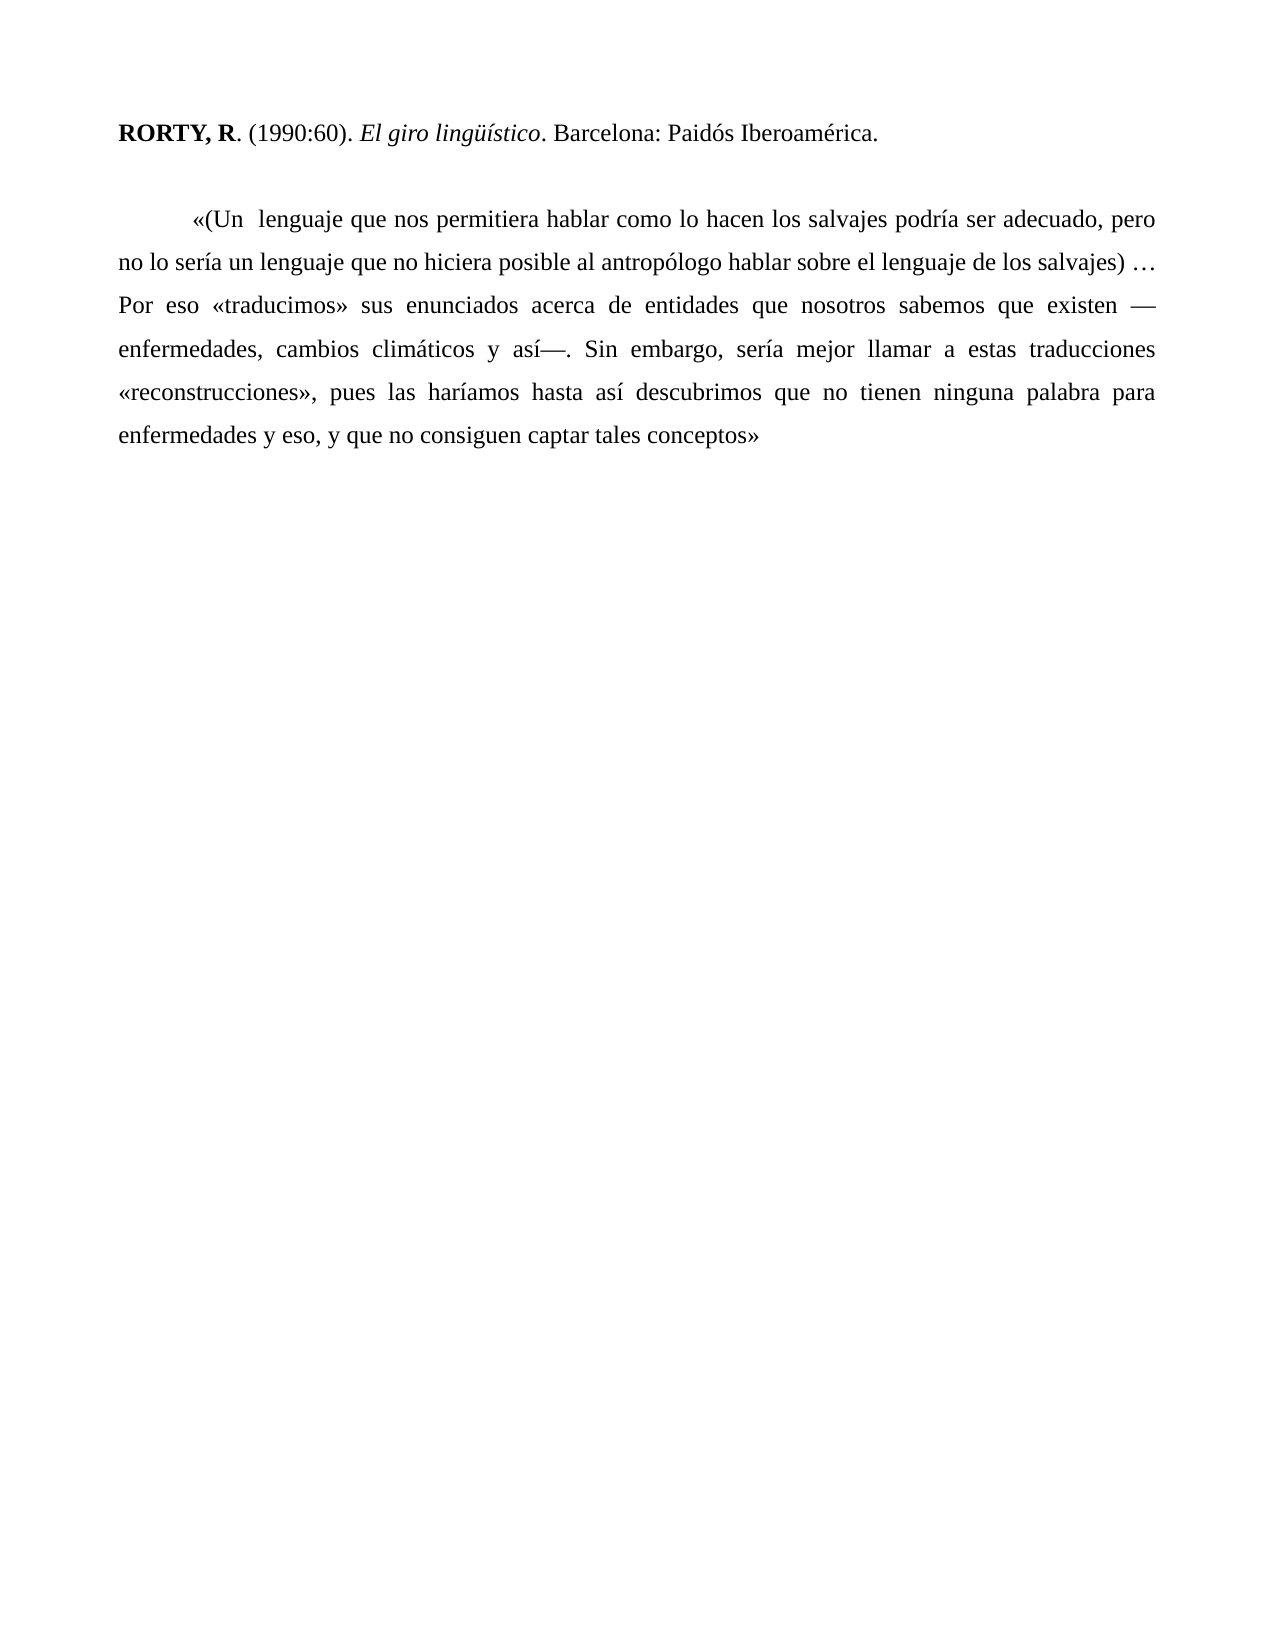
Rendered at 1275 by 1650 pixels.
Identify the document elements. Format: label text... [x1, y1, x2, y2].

text «(Un lenguaje que nos permitiera hablar como lo hacen los salvajes podría ser adecuado, pero no lo sería un lenguaje que no hiciera posible al antropólogo hablar sobre el lenguaje de los salvajes) … Por eso «traducimos» sus enunciados acerca de entidades que nosotros sabemos que existen —enfermedades, cambios climáticos y así—. Sin embargo, sería mejor llamar a estas traducciones «reconstrucciones», pues las haríamos hasta así descubrimos que no tienen ninguna palabra para enfermedades y eso, y que no consiguen captar tales conceptos» [118, 204, 1157, 449]
text RORTY, R. (1990:60). El giro lingüístico. Barcelona: Paidós Iberoamérica. [118, 118, 1157, 147]
